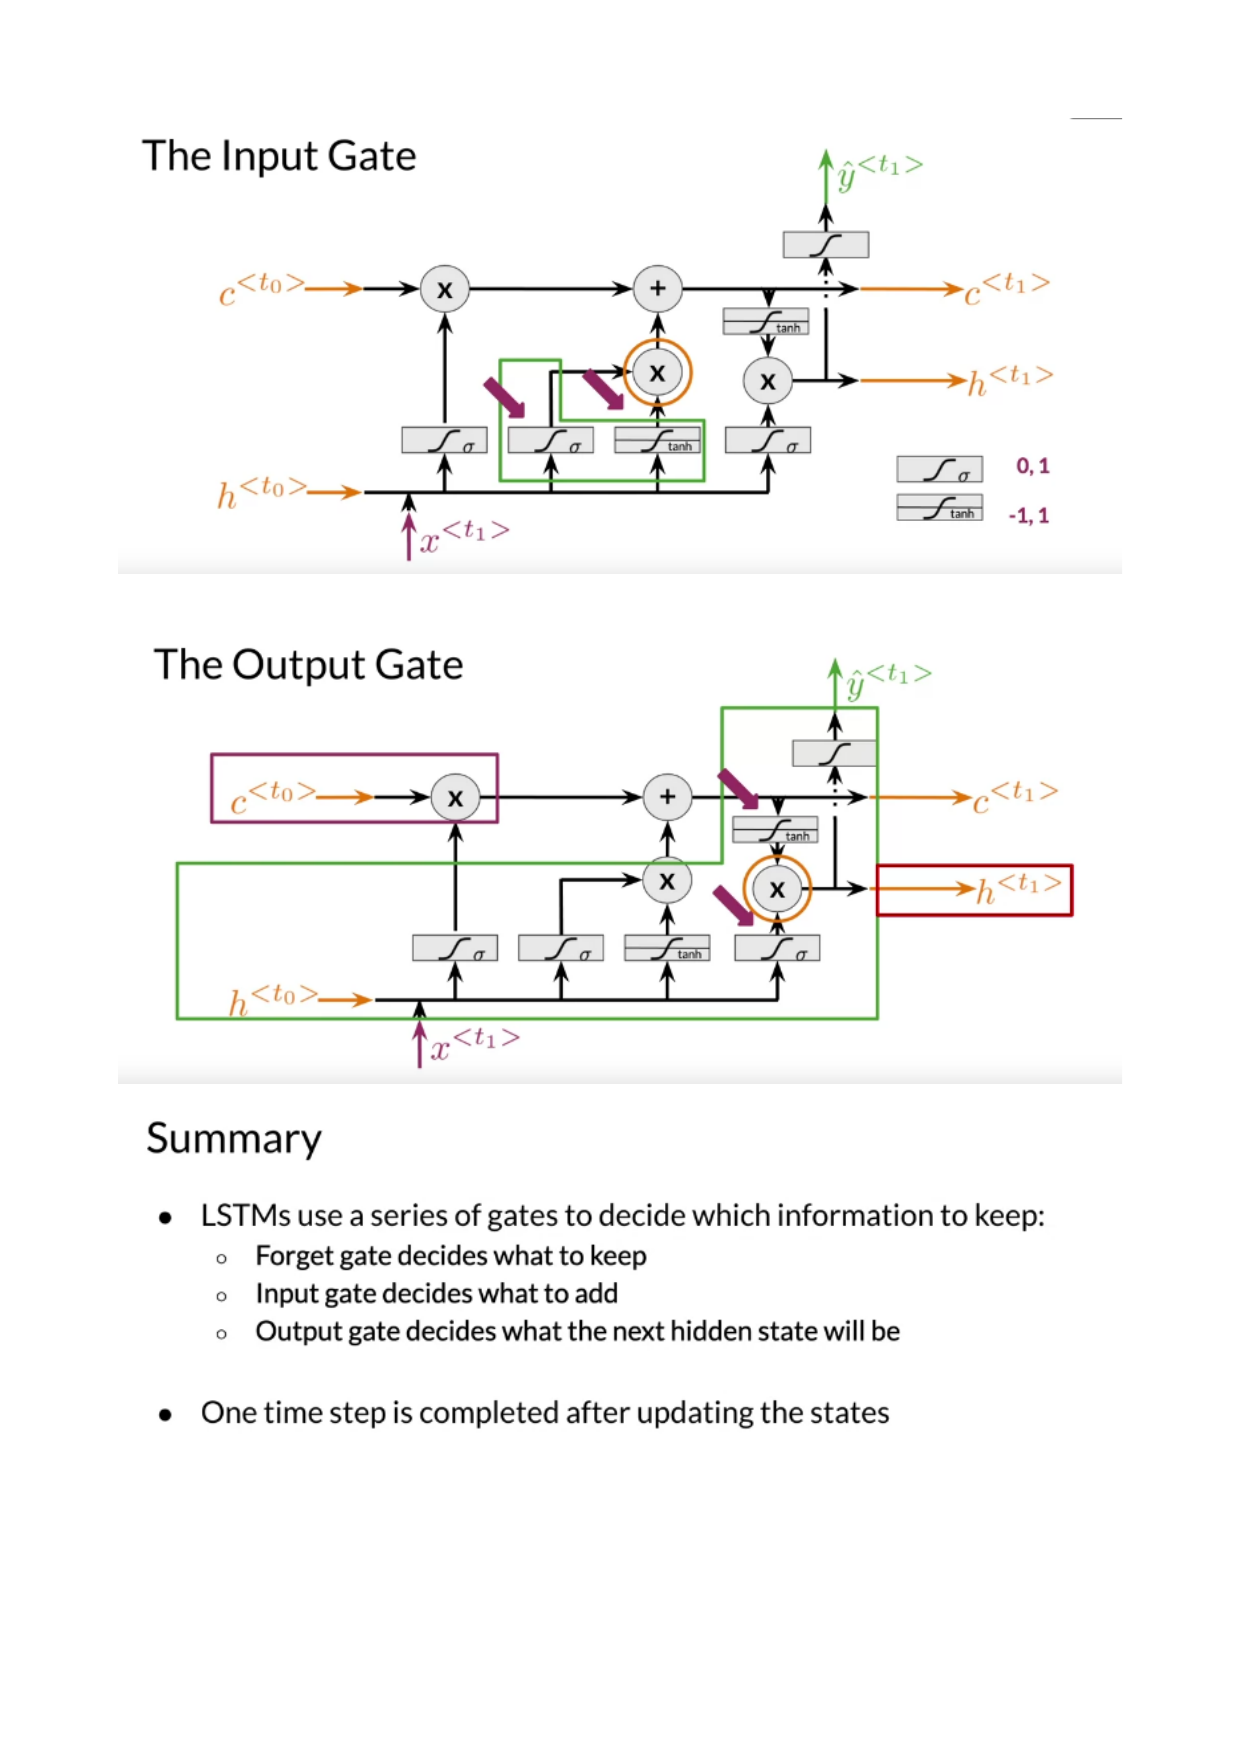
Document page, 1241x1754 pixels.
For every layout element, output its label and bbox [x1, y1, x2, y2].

picture [118, 1112, 1123, 1438]
picture [118, 118, 1123, 574]
picture [118, 631, 1123, 1084]
